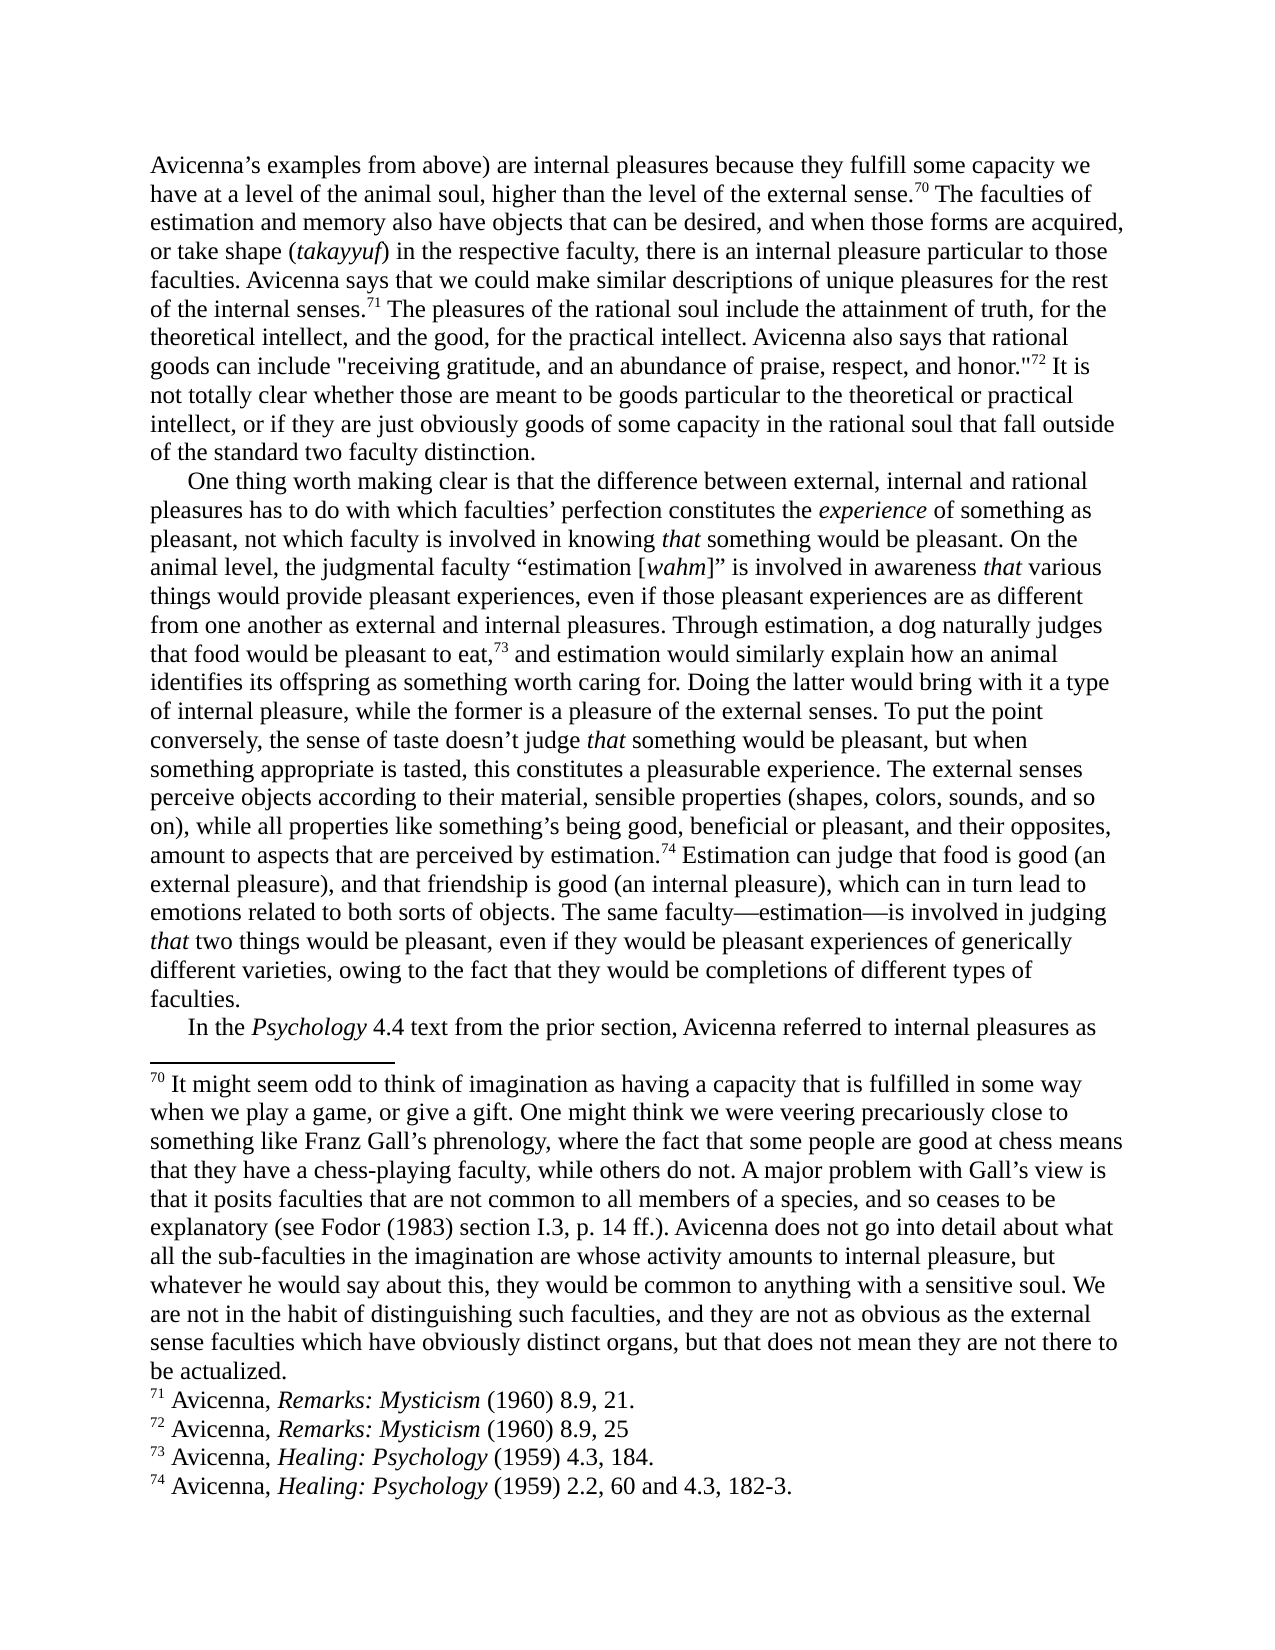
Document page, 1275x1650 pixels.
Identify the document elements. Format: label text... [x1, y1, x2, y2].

text Avicenna, Healing: Psychology (1959) 4.3, 184. [150, 1442, 1125, 1471]
text Avicenna, Remarks: Mysticism (1960) 8.9, 25 [150, 1414, 1125, 1442]
text One thing worth making clear is that the difference between external, internal and rational pleasures has to do with which faculties’ perfection constitutes the experience of something as pleasant, not which faculty is involved in knowing that something would be pleasant. On the animal level, the judgmental faculty “estimation [wahm]” is involved in awareness that various things would provide pleasant experiences, even if those pleasant experiences are as different from one another as external and internal pleasures. Through estimation, a dog naturally judges that food would be pleasant to eat, and estimation would similarly explain how an animal identifies its offspring as something worth caring for. Doing the latter would bring with it a type of internal pleasure, while the former is a pleasure of the external senses. To put the point conversely, the sense of taste doesn’t judge that something would be pleasant, but when something appropriate is tasted, this constitutes a pleasurable experience. The external senses perceive objects according to their material, sensible properties (shapes, colors, sounds, and so on), while all properties like something’s being good, beneficial or pleasant, and their opposites, amount to aspects that are perceived by estimation. Estimation can judge that food is good (an external pleasure), and that friendship is good (an internal pleasure), which can in turn lead to emotions related to both sorts of objects. The same faculty—estimation—is involved in judging that two things would be pleasant, even if they would be pleasant experiences of generically different varieties, owing to the fact that they would be completions of different types of faculties. [150, 466, 1125, 1012]
text In the Psychology 4.4 text from the prior section, Avicenna referred to internal pleasures as [150, 1012, 1125, 1041]
text Avicenna’s examples from above) are internal pleasures because they fulfill some capacity we have at a level of the animal soul, higher than the level of the external sense. The faculties of estimation and memory also have objects that can be desired, and when those forms are acquired, or take shape (takayyuf) in the respective faculty, there is an internal pleasure particular to those faculties. Avicenna says that we could make similar descriptions of unique pleasures for the rest of the internal senses. The pleasures of the rational soul include the attainment of truth, for the theoretical intellect, and the good, for the practical intellect. Avicenna also says that rational goods can include "receiving gratitude, and an abundance of praise, respect, and honor." It is not totally clear whether those are meant to be goods particular to the theoretical or practical intellect, or if they are just obviously goods of some capacity in the rational soul that fall outside of the standard two faculty distinction. [150, 150, 1125, 466]
text Avicenna, Remarks: Mysticism (1960) 8.9, 21. [150, 1385, 1125, 1414]
text Avicenna, Healing: Psychology (1959) 2.2, 60 and 4.3, 182-3. [150, 1471, 1125, 1500]
text It might seem odd to think of imagination as having a capacity that is fulfilled in some way when we play a game, or give a gift. One might think we were veering precariously close to something like Franz Gall’s phrenology, where the fact that some people are good at chess means that they have a chess-playing faculty, while others do not. A major problem with Gall’s view is that it posits faculties that are not common to all members of a species, and so ceases to be explanatory (see Fodor (1983) section I.3, p. 14 ff.). Avicenna does not go into detail about what all the sub-faculties in the imagination are whose activity amounts to internal pleasure, but whatever he would say about this, they would be common to anything with a sensitive soul. We are not in the habit of distinguishing such faculties, and they are not as obvious as the external sense faculties which have obviously distinct organs, but that does not mean they are not there to be actualized. [150, 1069, 1125, 1385]
